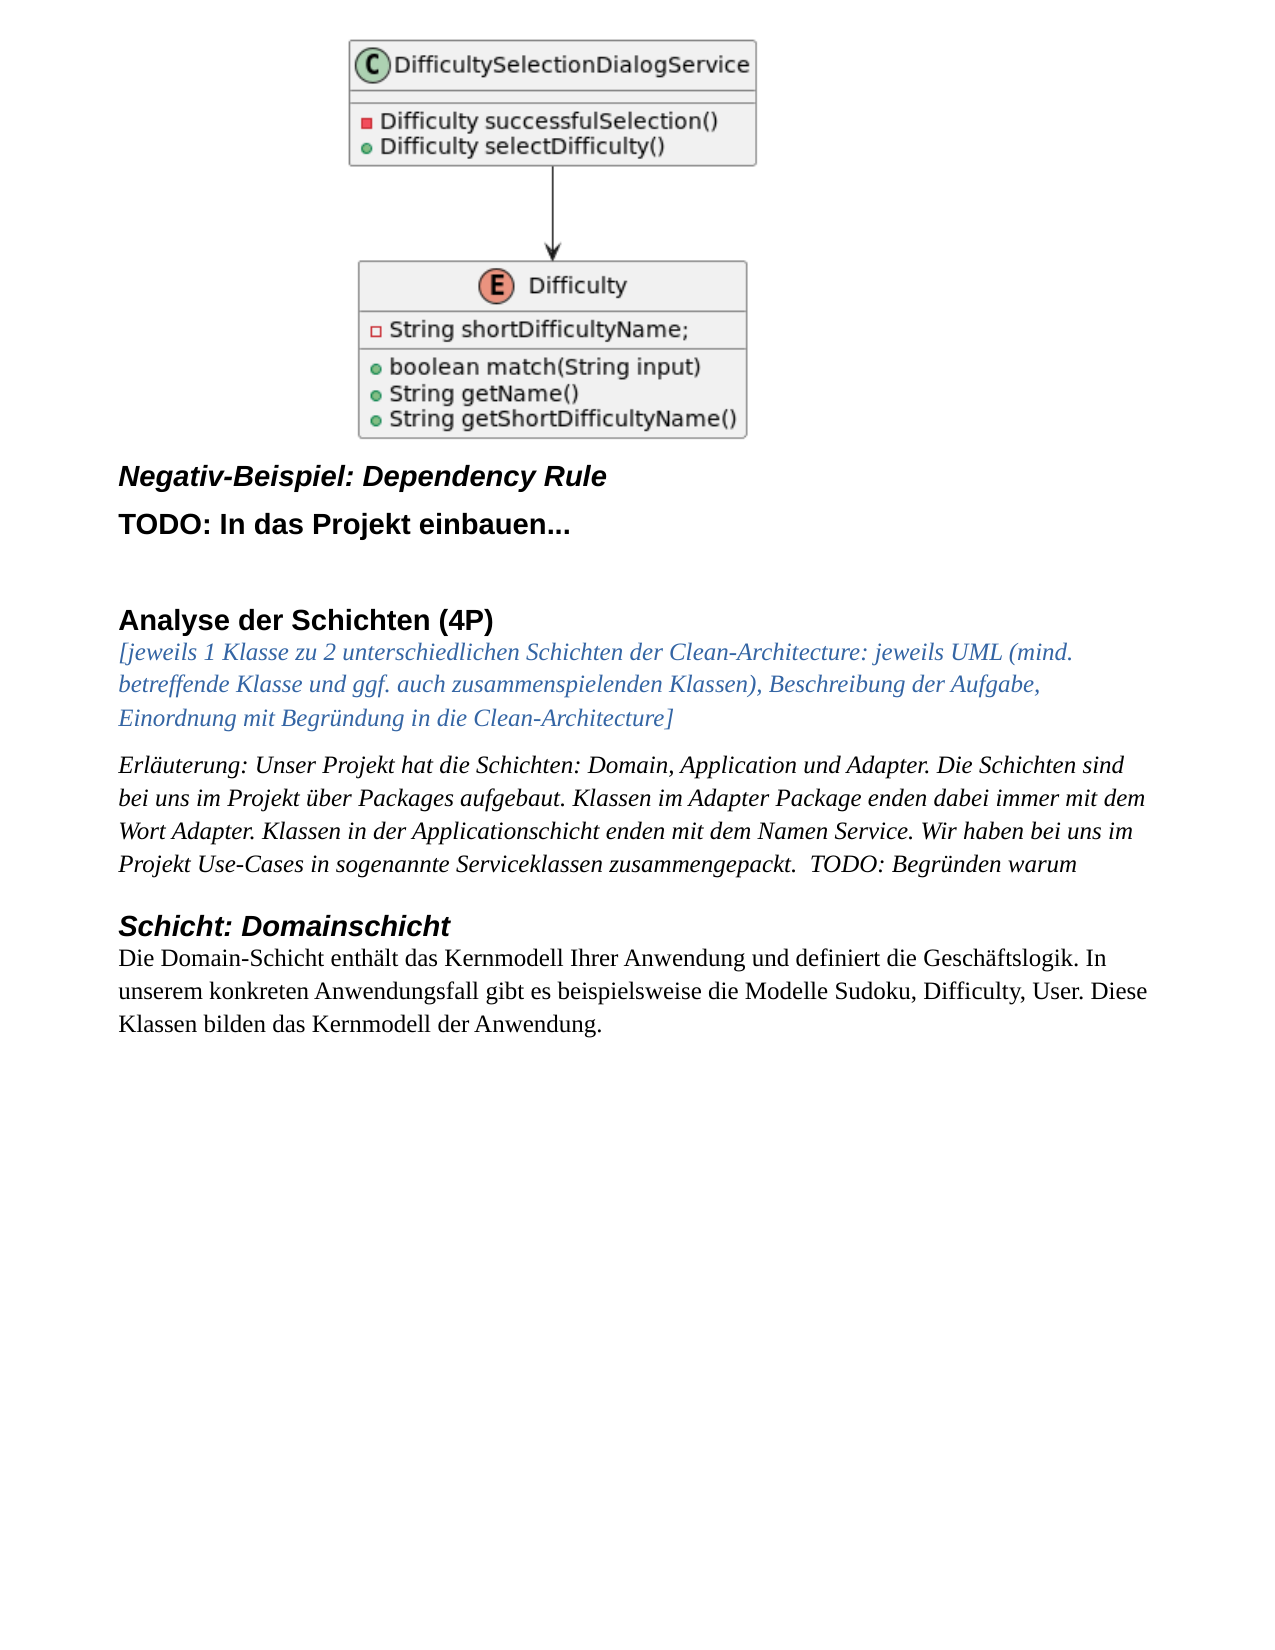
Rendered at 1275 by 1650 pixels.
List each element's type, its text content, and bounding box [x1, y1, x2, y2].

picture [338, 29, 765, 447]
subtitle Schicht: Domainschicht [118, 909, 1157, 943]
text Die Domain-Schicht enthält das Kernmodell Ihrer Anwendung und definiert die Geschäftslogik. In unserem konkreten Anwendungsfall gibt es beispielsweise die Modelle Sudoku, Difficulty, User. Diese Klassen bilden das Kernmodell der Anwendung. [118, 943, 1157, 1038]
subtitle Negativ-Beispiel: Dependency Rule [118, 459, 1157, 493]
text Erläuterung: Unser Projekt hat die Schichten: Domain, Application und Adapter. Die Schichten sind bei uns im Projekt über Packages aufgebaut. Klassen im Adapter Package enden dabei immer mit dem Wort Adapter. Klassen in der Applicationschicht enden mit dem Namen Service. Wir haben bei uns im Projekt Use-Cases in sogenannte Serviceklassen zusammengepackt. TODO: Begründen warum [118, 750, 1157, 878]
subtitle TODO: In das Projekt einbauen... [118, 507, 1157, 541]
subtitle Analyse der Schichten (4P) [118, 603, 1157, 637]
text [jeweils 1 Klasse zu 2 unterschiedlichen Schichten der Clean-Architecture: jeweils UML (mind. betreffende Klasse und ggf. auch zusammenspielenden Klassen), Beschreibung der Aufgabe, Einordnung mit Begründung in die Clean-Architecture] [118, 637, 1157, 731]
